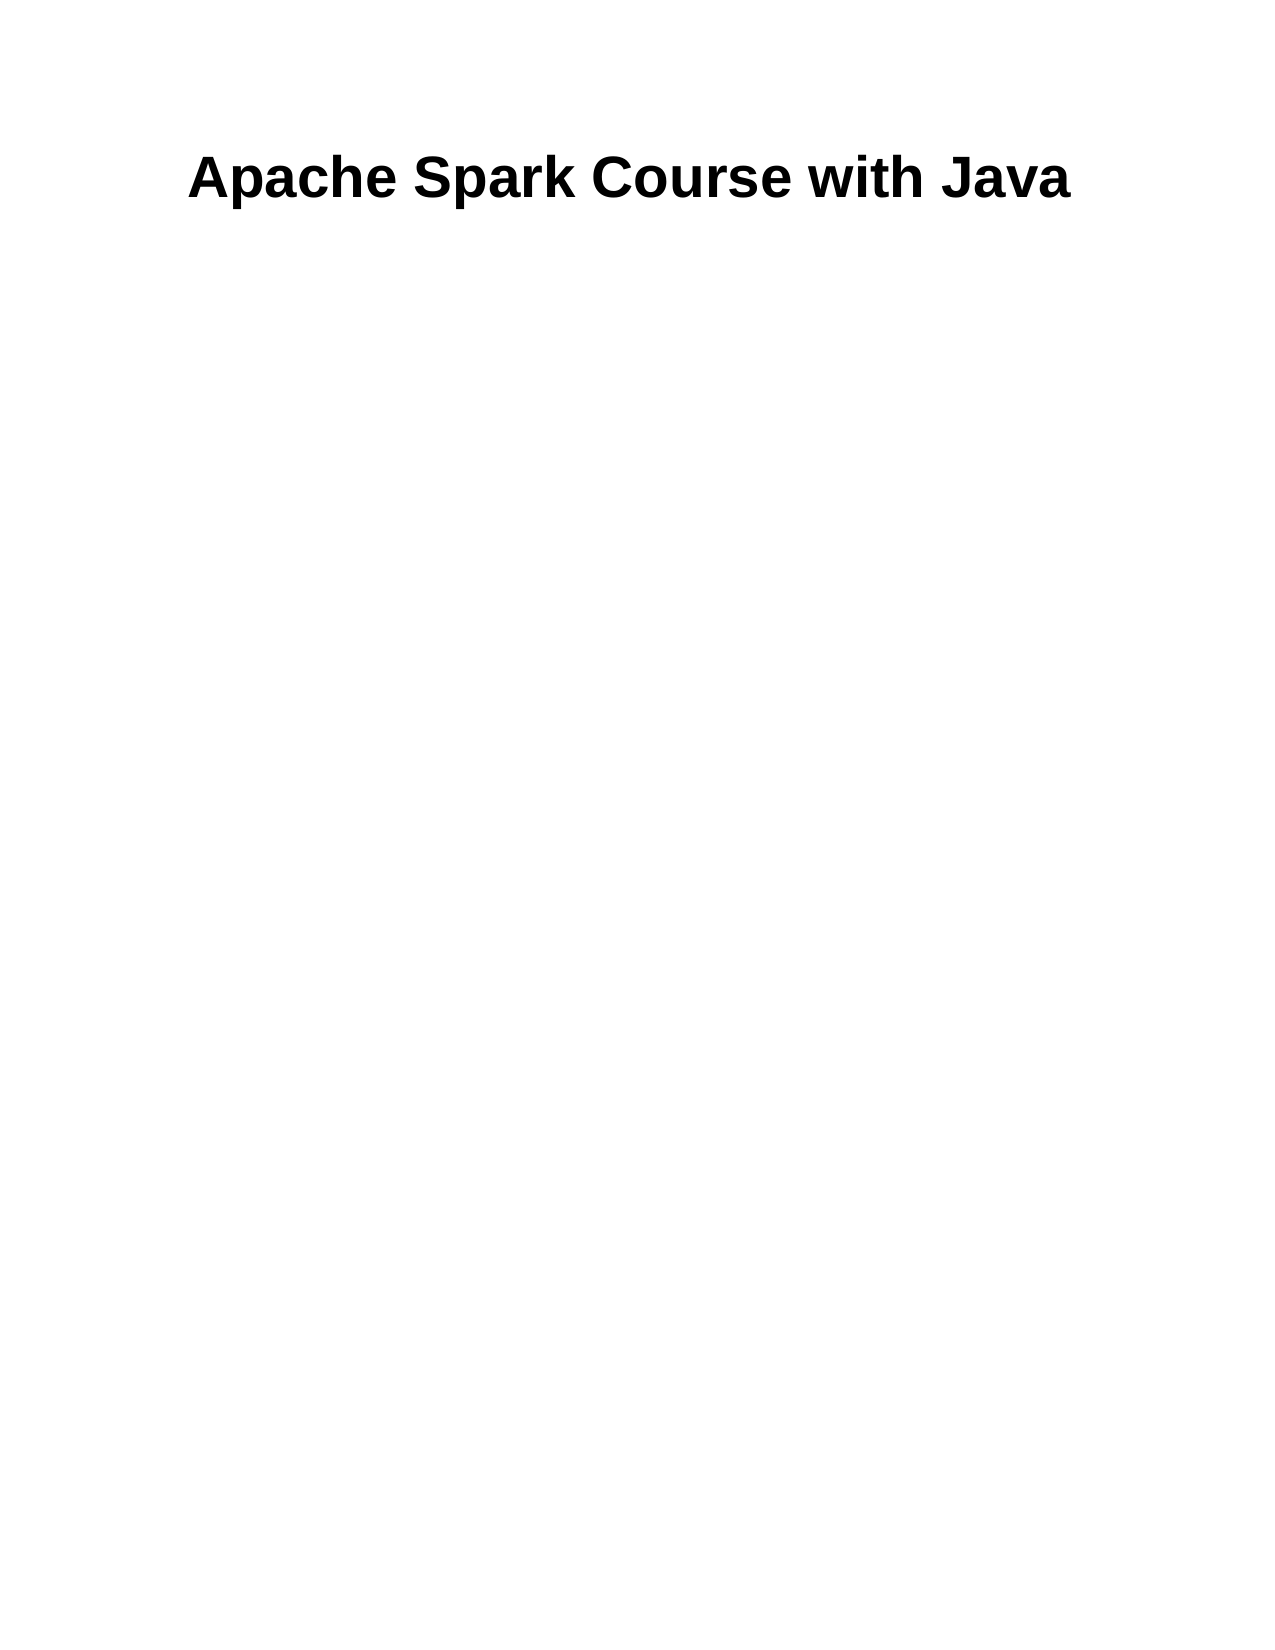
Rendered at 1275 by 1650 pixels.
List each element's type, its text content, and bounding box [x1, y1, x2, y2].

title Apache Spark Course with Java [118, 143, 1157, 210]
